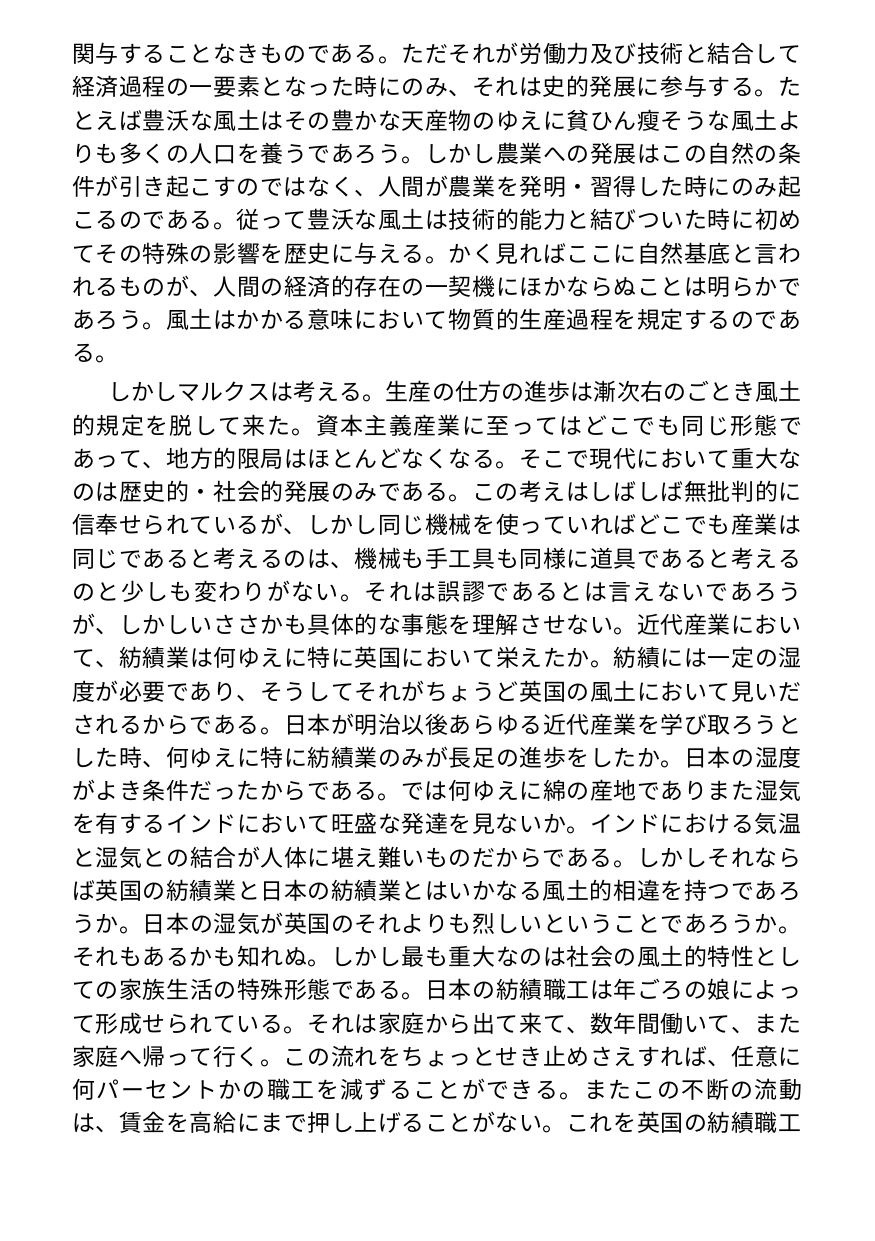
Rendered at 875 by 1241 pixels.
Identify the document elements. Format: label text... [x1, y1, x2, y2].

text しかしマルクスは考える。生産の仕方の進歩は漸次右のごとき風土的規定を脱して来た。資本主義産業に至ってはどこでも同じ形態であって、地方的限局はほとんどなくなる。そこで現代において重大なのは歴史的・社会的発展のみである。この考えはしばしば無批判的に信奉せられているが、しかし同じ機械を使っていればどこでも産業は同じであると考えるのは、機械も手工具も同様に道具であると考えるのと少しも変わりがない。それは誤謬であるとは言えないであろうが、しかしいささかも具体的な事態を理解させない。近代産業において、紡績業は何ゆえに特に英国において栄えたか。紡績には一定の湿度が必要であり、そうしてそれがちょうど英国の風土において見いだされるからである。日本が明治以後あらゆる近代産業を学び取ろうとした時、何ゆえに特に紡績業のみが長足の進歩をしたか。日本の湿度がよき条件だったからである。では何ゆえに綿の産地でありまた湿気を有するインドにおいて旺盛な発達を見ないか。インドにおける気温と湿気との結合が人体に堪え難いものだからである。しかしそれならば英国の紡績業と日本の紡績業とはいかなる風土的相違を持つであろうか。日本の湿気が英国のそれよりも烈しいということであろうか。それもあるかも知れぬ。しかし最も重大なのは社会の風土的特性としての家族生活の特殊形態である。日本の紡績職工は年ごろの娘によって形成せられている。それは家庭から出て来て、数年間働いて、また家庭へ帰って行く。この流れをちょっとせき止めさえすれば、任意に何パーセントかの職工を減ずることができる。またこの不断の流動は、賃金を高給にまで押し上げることがない。これを英国の紡績職工 [72, 374, 802, 1138]
text 関与することなきものである。ただそれが労働力及び技術と結合して経済過程の一要素となった時にのみ、それは史的発展に参与する。たとえば豊沃な風土はその豊かな天産物のゆえに貧ひん瘦そうな風土よりも多くの人口を養うであろう。しかし農業への発展はこの自然の条件が引き起こすのではなく、人間が農業を発明・習得した時にのみ起こるのである。従って豊沃な風土は技術的能力と結びついた時に初めてその特殊の影響を歴史に与える。かく見ればここに自然基底と言われるものが、人間の経済的存在の一契機にほかならぬことは明らかであろう。風土はかかる意味において物質的生産過程を規定するのである。 [72, 36, 802, 368]
